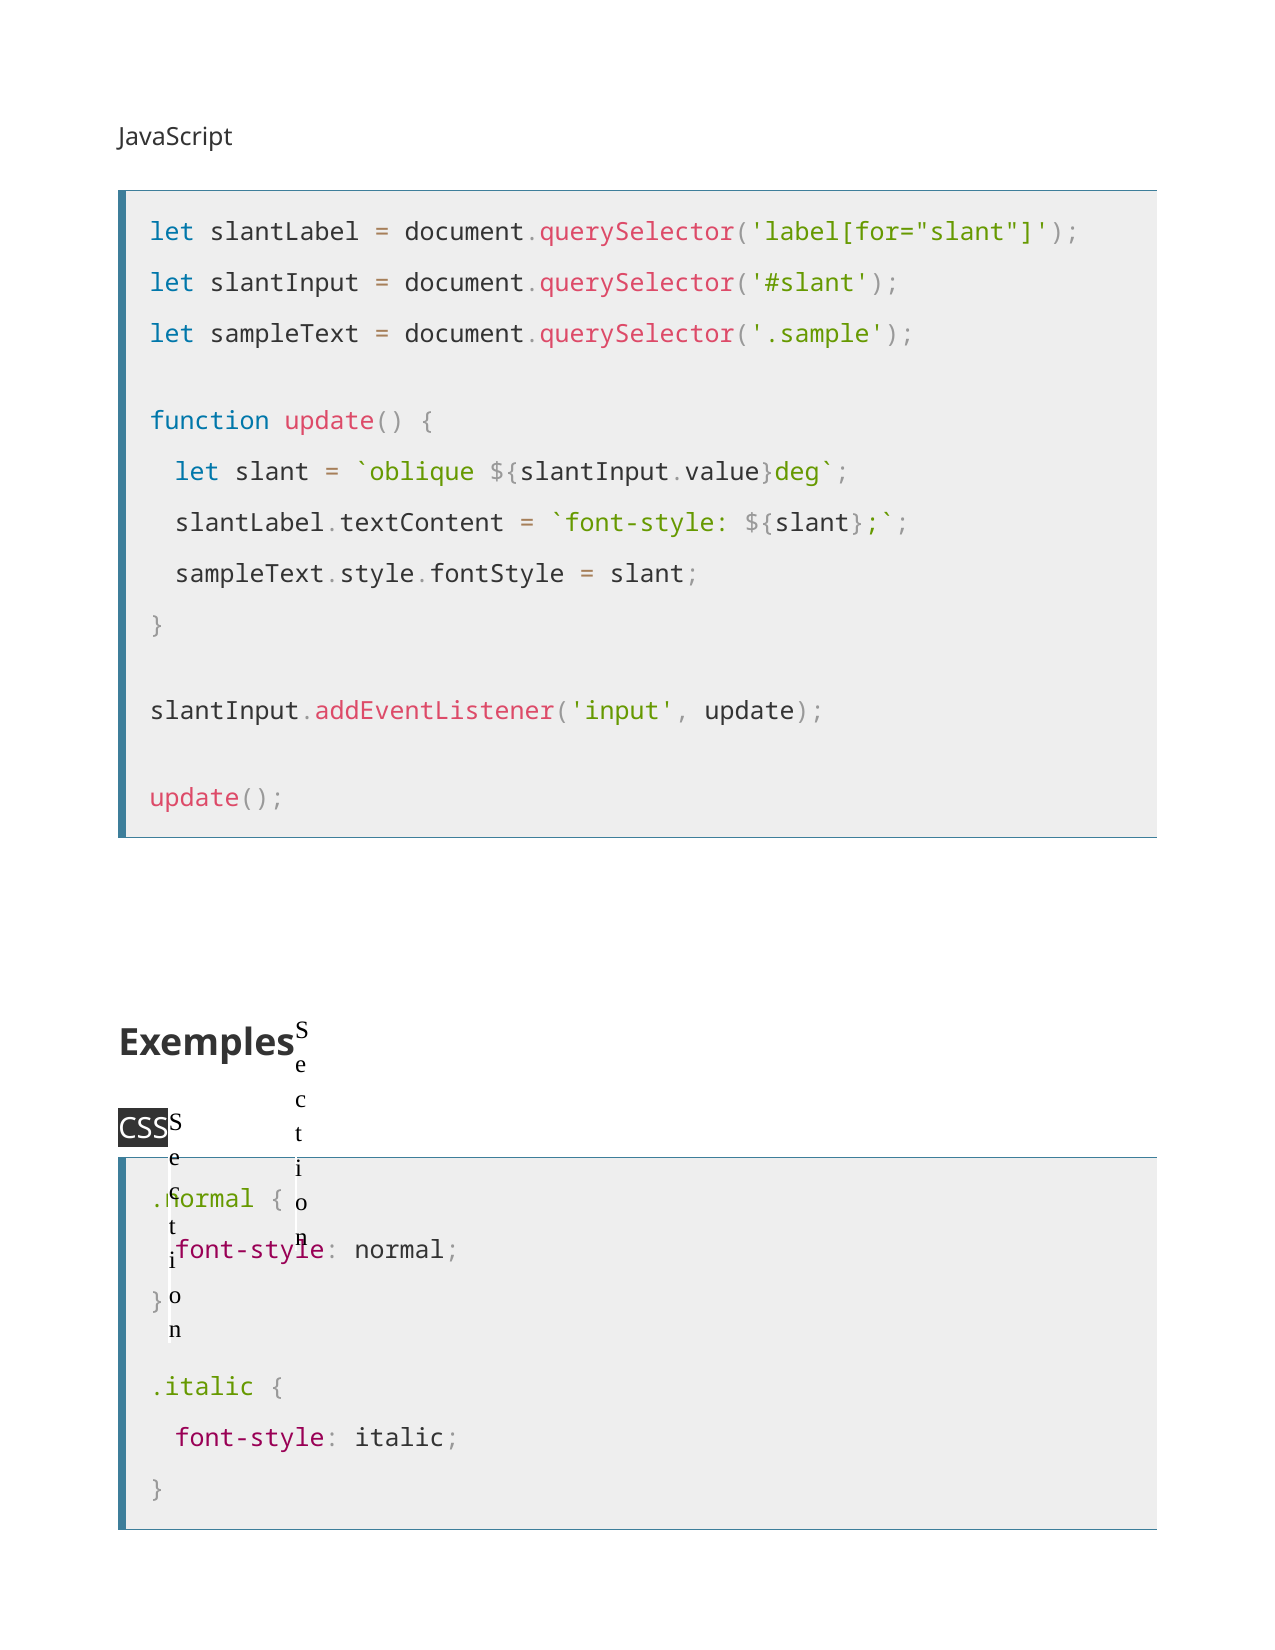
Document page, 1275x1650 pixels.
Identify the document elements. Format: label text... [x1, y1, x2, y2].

text .normal { [297, 1158, 1157, 1208]
text } [171, 1259, 1157, 1310]
text let sampleText = document.querySelector('.sample'); [126, 292, 1157, 343]
subtitle Exemples [118, 1015, 295, 1066]
text } [126, 1448, 1157, 1529]
subtitle CSS [171, 1107, 295, 1147]
text [126, 1208, 168, 1259]
text slantLabel.textContent = `font-style: ${slant};`; [126, 481, 1157, 532]
text let slantInput = document.querySelector('#slant'); [126, 241, 1157, 292]
text let slantLabel = document.querySelector('label[for="slant"]'); [126, 191, 1157, 241]
text font-style: normal; [171, 1208, 1157, 1259]
text } [126, 583, 1157, 634]
subtitle JavaScript [118, 118, 1157, 152]
text slantInput.addEventListener('input', update); [126, 669, 1157, 720]
text .normal { [171, 1158, 295, 1208]
text font-style: italic; [126, 1397, 1157, 1448]
text let slant = `oblique ${slantInput.value}deg`; [126, 430, 1157, 481]
text } [126, 1259, 168, 1310]
text sampleText.style.fontStyle = slant; [126, 532, 1157, 583]
subtitle Exemples [297, 1015, 1157, 1066]
subtitle CSS [118, 1107, 168, 1147]
text .italic { [126, 1346, 1157, 1397]
text .normal { [126, 1158, 168, 1208]
text function update() { [126, 379, 1157, 430]
text update(); [126, 756, 1157, 837]
subtitle CSS [297, 1107, 1157, 1147]
